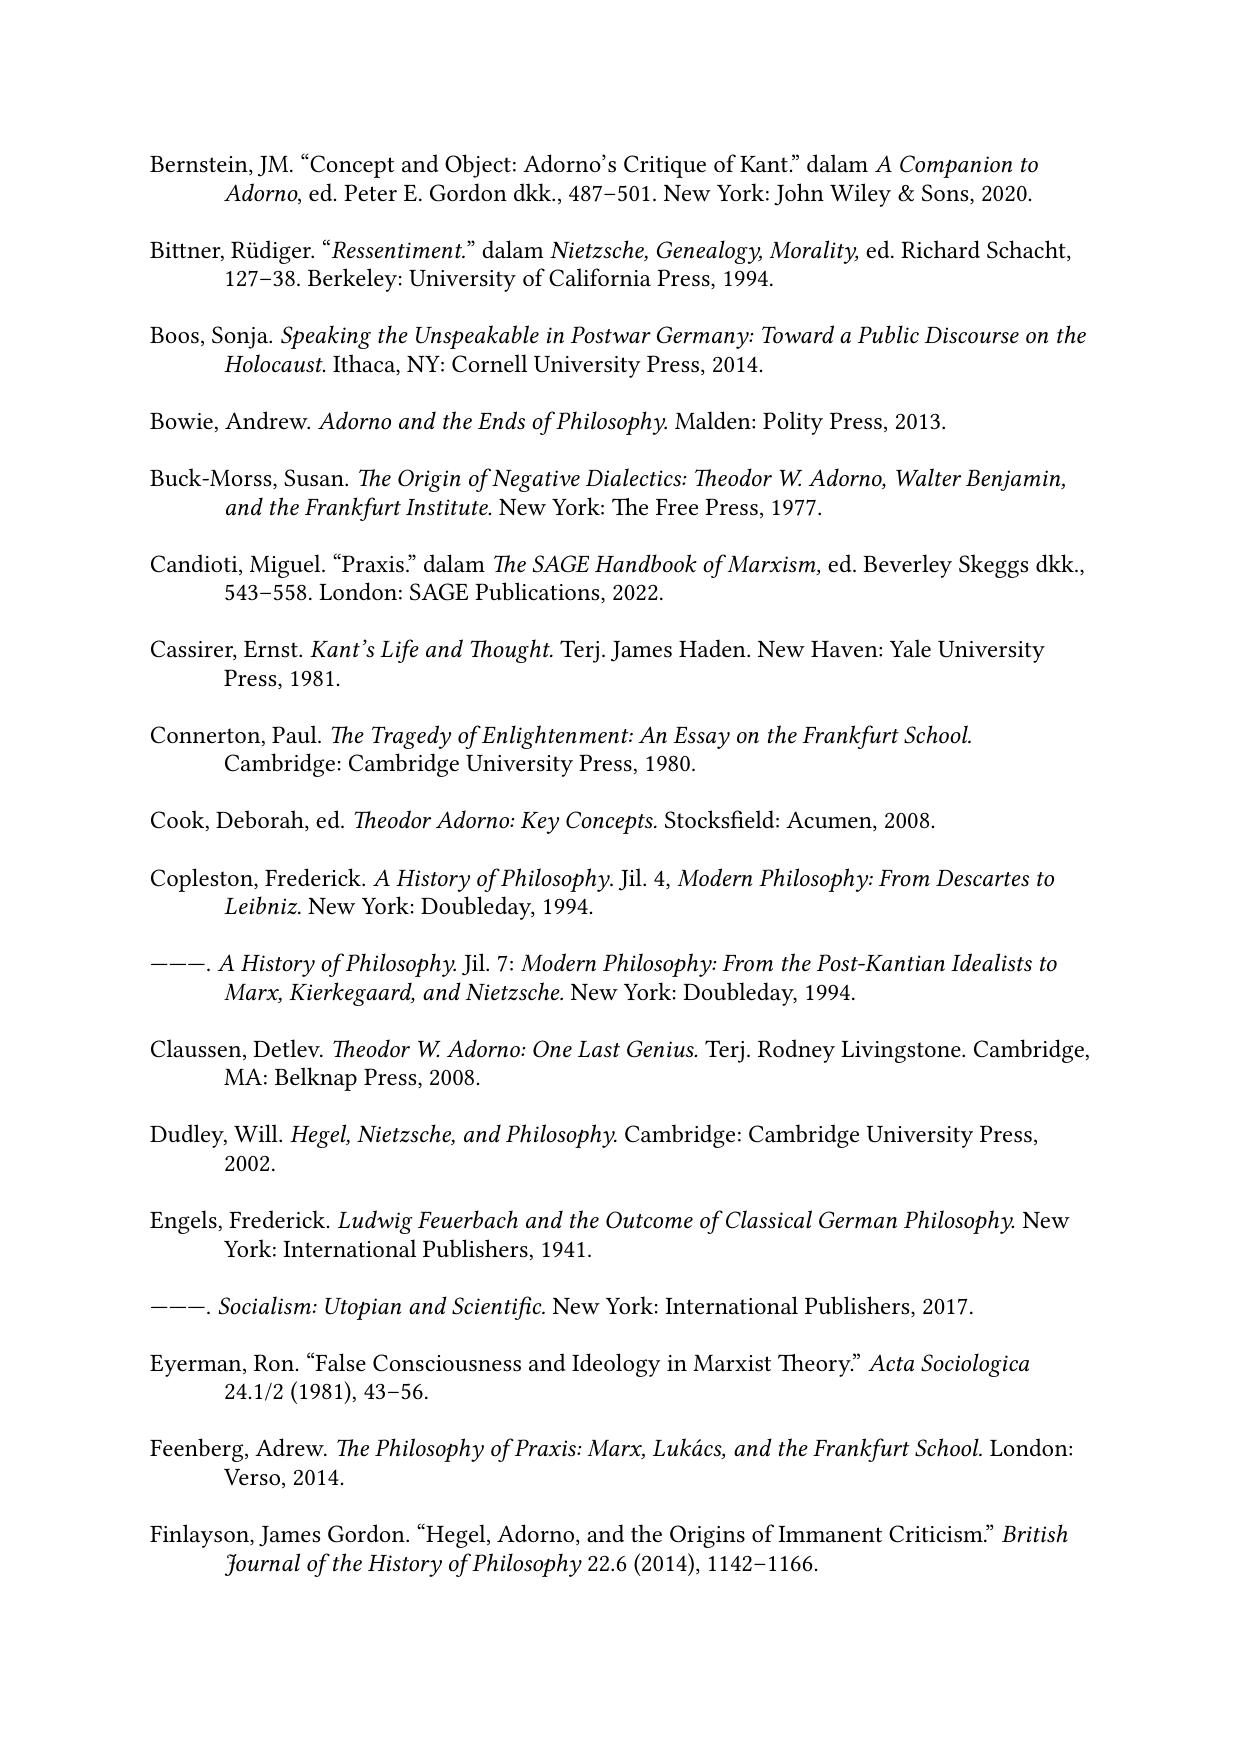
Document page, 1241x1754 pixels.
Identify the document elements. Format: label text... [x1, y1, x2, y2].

text Bernstein, JM. “Concept and Object: Adorno’s Critique of Kant.” dalam A Companion to Adorno, ed. Peter E. Gordon dkk., 487–501. New York: John Wiley & Sons, 2020. [150, 150, 1091, 207]
text Copleston, Frederick. A History of Philosophy. Jil. 4, Modern Philosophy: From Descartes to Leibniz. New York: Doubleday, 1994. [150, 863, 1091, 921]
text Boos, Sonja. Speaking the Unspeakable in Postwar Germany: Toward a Public Discourse on the Holocaust. Ithaca, NY: Cornell University Press, 2014. [150, 321, 1091, 378]
text Candioti, Miguel. “Praxis.” dalam The SAGE Handbook of Marxism, ed. Beverley Skeggs dkk., 543–558. London: SAGE Publications, 2022. [150, 549, 1091, 607]
text Cook, Deborah, ed. Theodor Adorno: Key Concepts. Stocksfield: Acumen, 2008. [150, 806, 1091, 835]
text Dudley, Will. Hegel, Nietzsche, and Philosophy. Cambridge: Cambridge University Press, 2002. [150, 1120, 1091, 1177]
text Buck-Morss, Susan. The Origin of Negative Dialectics: Theodor W. Adorno, Walter Benjamin, and the Frankfurt Institute. New York: The Free Press, 1977. [150, 464, 1091, 521]
text ———. A History of Philosophy. Jil. 7: Modern Philosophy: From the Post-Kantian Idealists to Marx, Kierkegaard, and Nietzsche. New York: Doubleday, 1994. [150, 949, 1091, 1006]
text Cassirer, Ernst. Kant’s Life and Thought. Terj. James Haden. New Haven: Yale University Press, 1981. [150, 635, 1091, 692]
text Bowie, Andrew. Adorno and the Ends of Philosophy. Malden: Polity Press, 2013. [150, 407, 1091, 435]
text Engels, Frederick. Ludwig Feuerbach and the Outcome of Classical German Philosophy. New York: International Publishers, 1941. [150, 1206, 1091, 1263]
text Eyerman, Ron. “False Consciousness and Ideology in Marxist Theory.” Acta Sociologica 24.1/2 (1981), 43–56. [150, 1349, 1091, 1406]
text Connerton, Paul. The Tragedy of Enlightenment: An Essay on the Frankfurt School. Cambridge: Cambridge University Press, 1980. [150, 721, 1091, 778]
text Feenberg, Adrew. The Philosophy of Praxis: Marx, Lukács, and the Frankfurt School. London: Verso, 2014. [150, 1434, 1091, 1491]
text Bittner, Rüdiger. “Ressentiment.” dalam Nietzsche, Genealogy, Morality, ed. Richard Schacht, 127–38. Berkeley: University of California Press, 1994. [150, 236, 1091, 293]
text ———. Socialism: Utopian and Scientific. New York: International Publishers, 2017. [150, 1292, 1091, 1320]
text Finlayson, James Gordon. “Hegel, Adorno, and the Origins of Immanent Criticism.” British Journal of the History of Philosophy 22.6 (2014), 1142–1166. [150, 1520, 1091, 1577]
text Claussen, Detlev. Theodor W. Adorno: One Last Genius. Terj. Rodney Livingstone. Cambridge, MA: Belknap Press, 2008. [150, 1035, 1091, 1092]
